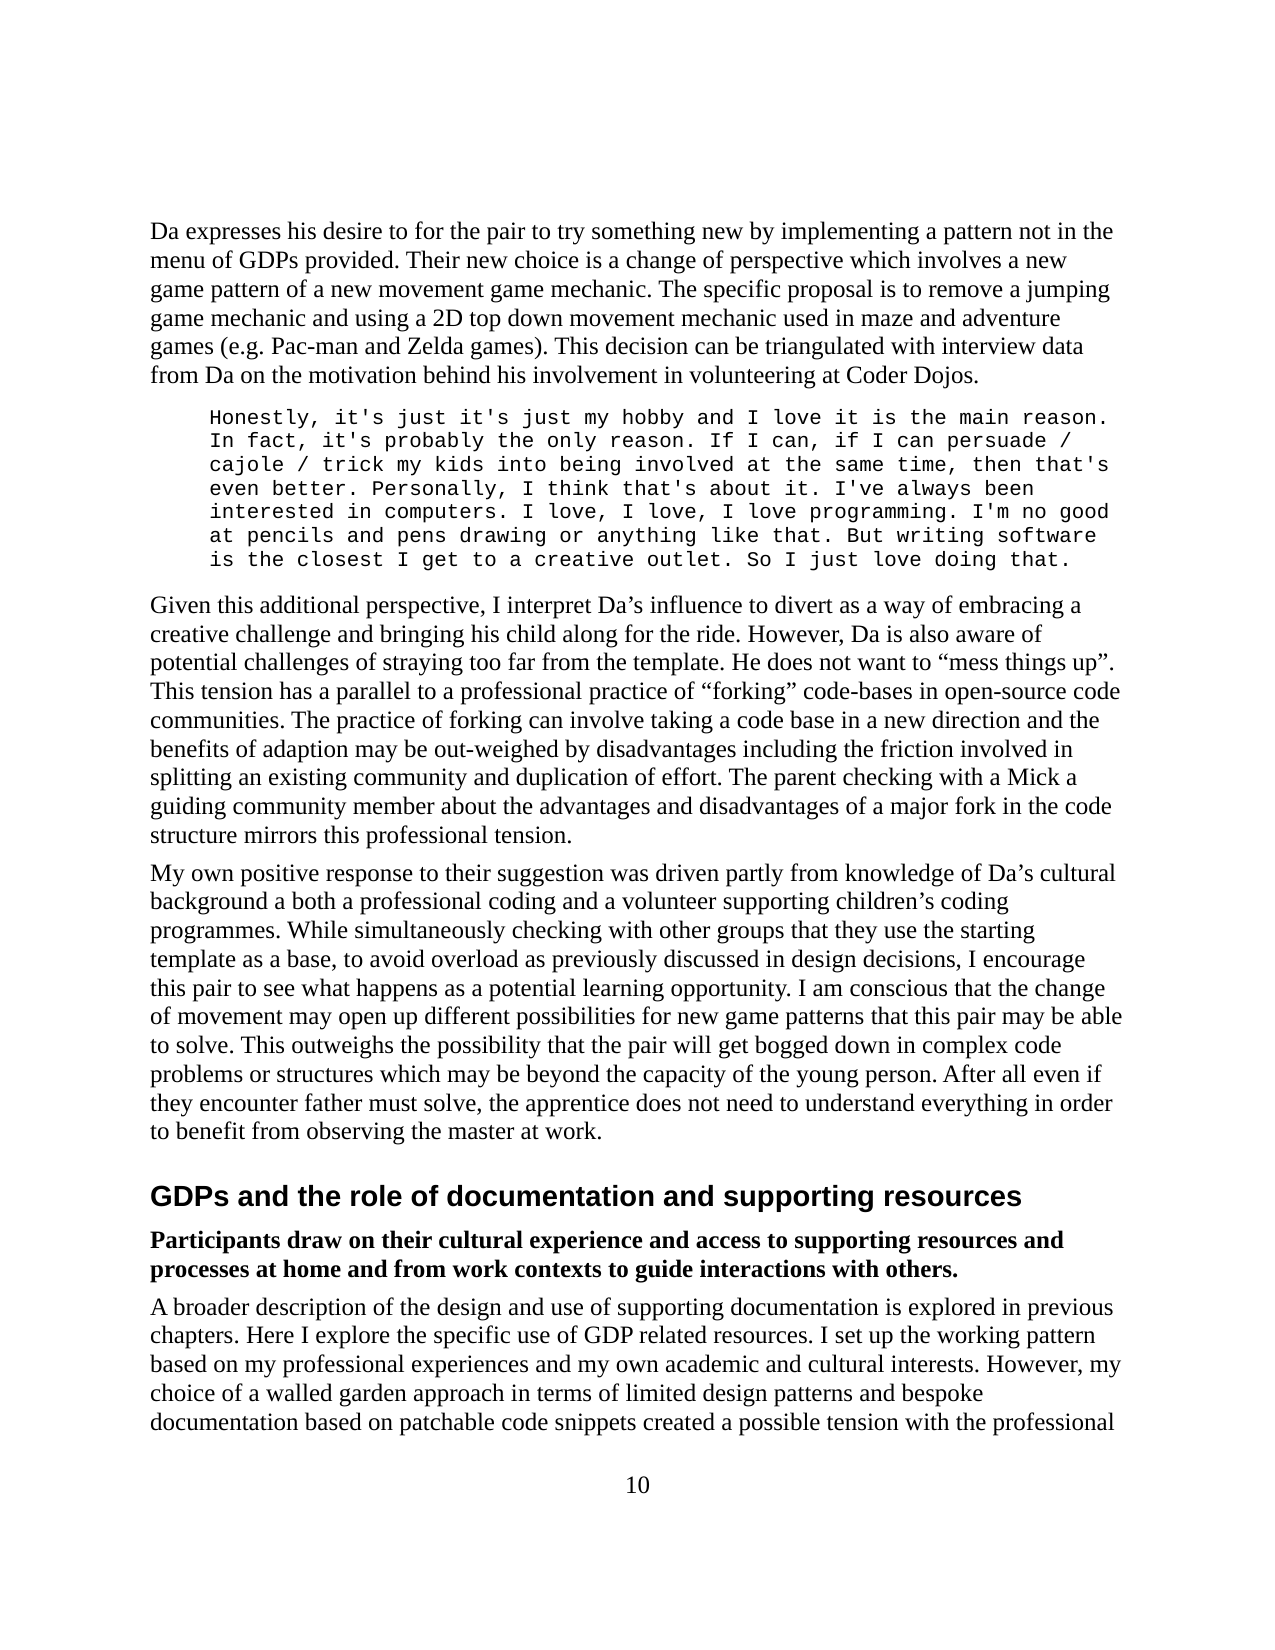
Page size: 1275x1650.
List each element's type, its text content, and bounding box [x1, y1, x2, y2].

text Given this additional perspective, I interpret Da’s influence to divert as a way of embracing a creative challenge and bringing his child along for the ride. However, Da is also aware of potential challenges of straying too far from the template. He does not want to “mess things up”. This tension has a parallel to a professional practice of “forking” code-bases in open-source code communities. The practice of forking can involve taking a code base in a new direction and the benefits of adaption may be out-weighed by disadvantages including the friction involved in splitting an existing community and duplication of effort. The parent checking with a Mick a guiding community member about the advantages and disadvantages of a major fork in the code structure mirrors this professional tension. [150, 590, 1125, 849]
text A broader description of the design and use of supporting documentation is explored in previous chapters. Here I explore the specific use of GDP related resources. I set up the working pattern based on my professional experiences and my own academic and cultural interests. However, my choice of a walled garden approach in terms of limited design patterns and bespoke documentation based on patchable code snippets created a possible tension with the professional [150, 1292, 1125, 1435]
text Da expresses his desire to for the pair to try something new by implementing a pattern not in the menu of GDPs provided. Their new choice is a change of perspective which involves a new game pattern of a new movement game mechanic. The specific proposal is to remove a jumping game mechanic and using a 2D top down movement mechanic used in maze and adventure games (e.g. Pac-man and Zelda games). This decision can be triangulated with interview data from Da on the motivation behind his involvement in volunteering at Coder Dojos. [150, 216, 1125, 389]
subtitle GDPs and the role of documentation and supporting resources [150, 1179, 1125, 1213]
text Participants draw on their cultural experience and access to supporting resources and processes at home and from work contexts to guide interactions with others. [150, 1225, 1125, 1283]
text My own positive response to their suggestion was driven partly from knowledge of Da’s cultural background a both a professional coding and a volunteer supporting children’s coding programmes. While simultaneously checking with other groups that they use the starting template as a base, to avoid overload as previously discussed in design decisions, I encourage this pair to see what happens as a potential learning opportunity. I am conscious that the change of movement may open up different possibilities for new game patterns that this pair may be able to solve. This outweighs the possibility that the pair will get bogged down in complex code problems or structures which may be beyond the capacity of the young person. After all even if they encounter father must solve, the apprentice does not need to understand everything in order to benefit from observing the master at work. [150, 858, 1125, 1145]
text Honestly, it's just it's just my hobby and I love it is the main reason. In fact, it's probably the only reason. If I can, if I can persuade / cajole / trick my kids into being involved at the same time, then that's even better. Personally, I think that's about it. I've always been interested in computers. I love, I love, I love programming. I'm no good at pencils and pens drawing or anything like that. But writing software is the closest I get to a creative outlet. So I just love doing that. [209, 407, 1125, 572]
